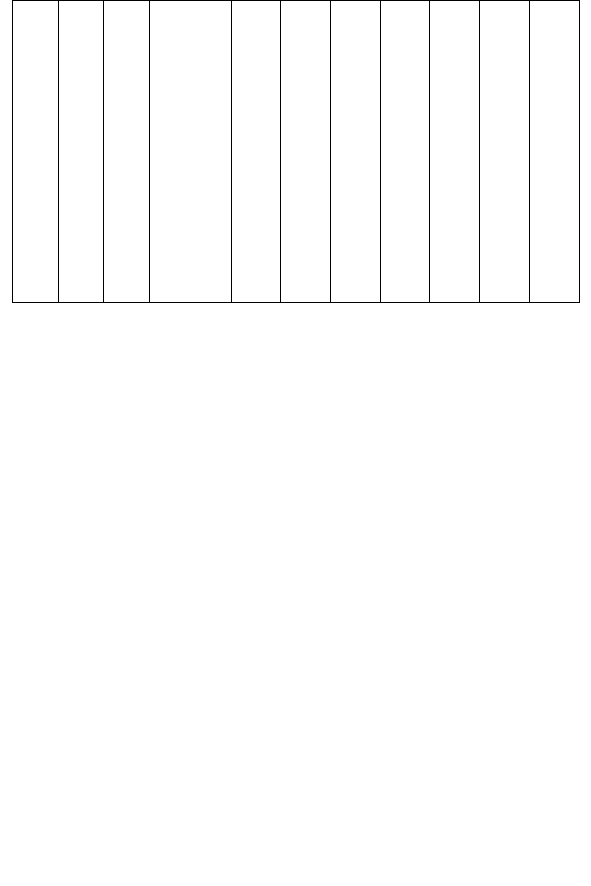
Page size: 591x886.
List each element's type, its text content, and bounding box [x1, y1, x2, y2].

table_cell <i+1> OF <o.packages> [150, 1, 231, 302]
table_cell <o.partner_shipping_id.phone or ''> [281, 1, 330, 302]
table_cell <o.partner_shipping_id.country_id.name or ''> [232, 1, 280, 302]
table_cell <o.carrier_id.partner_id and o.carrier_id.partner_id.name or o.carrier_id.name> [104, 1, 149, 302]
table_cell <get_street(o.partner_shipping_id)> [430, 1, 479, 302]
table_cell <get_street2(o.partner_shipping_id)> [381, 1, 429, 302]
text </for> [0, 339, 591, 387]
table_cell <get_address(o.partner_shipping_id)> [331, 1, 380, 302]
table_cell Attention: <o.partner_shipping_id.name or ''> [480, 1, 529, 302]
table_cell [13, 1, 58, 302]
table_cell <get_full_address(o.carrier_id.partner_id)> [59, 1, 103, 302]
table_cell <o.partner_shipping_id.parent_id and o.partner_shipping_id.parent_id.name or o.partner_shipping_id.name or ''> [530, 1, 579, 302]
